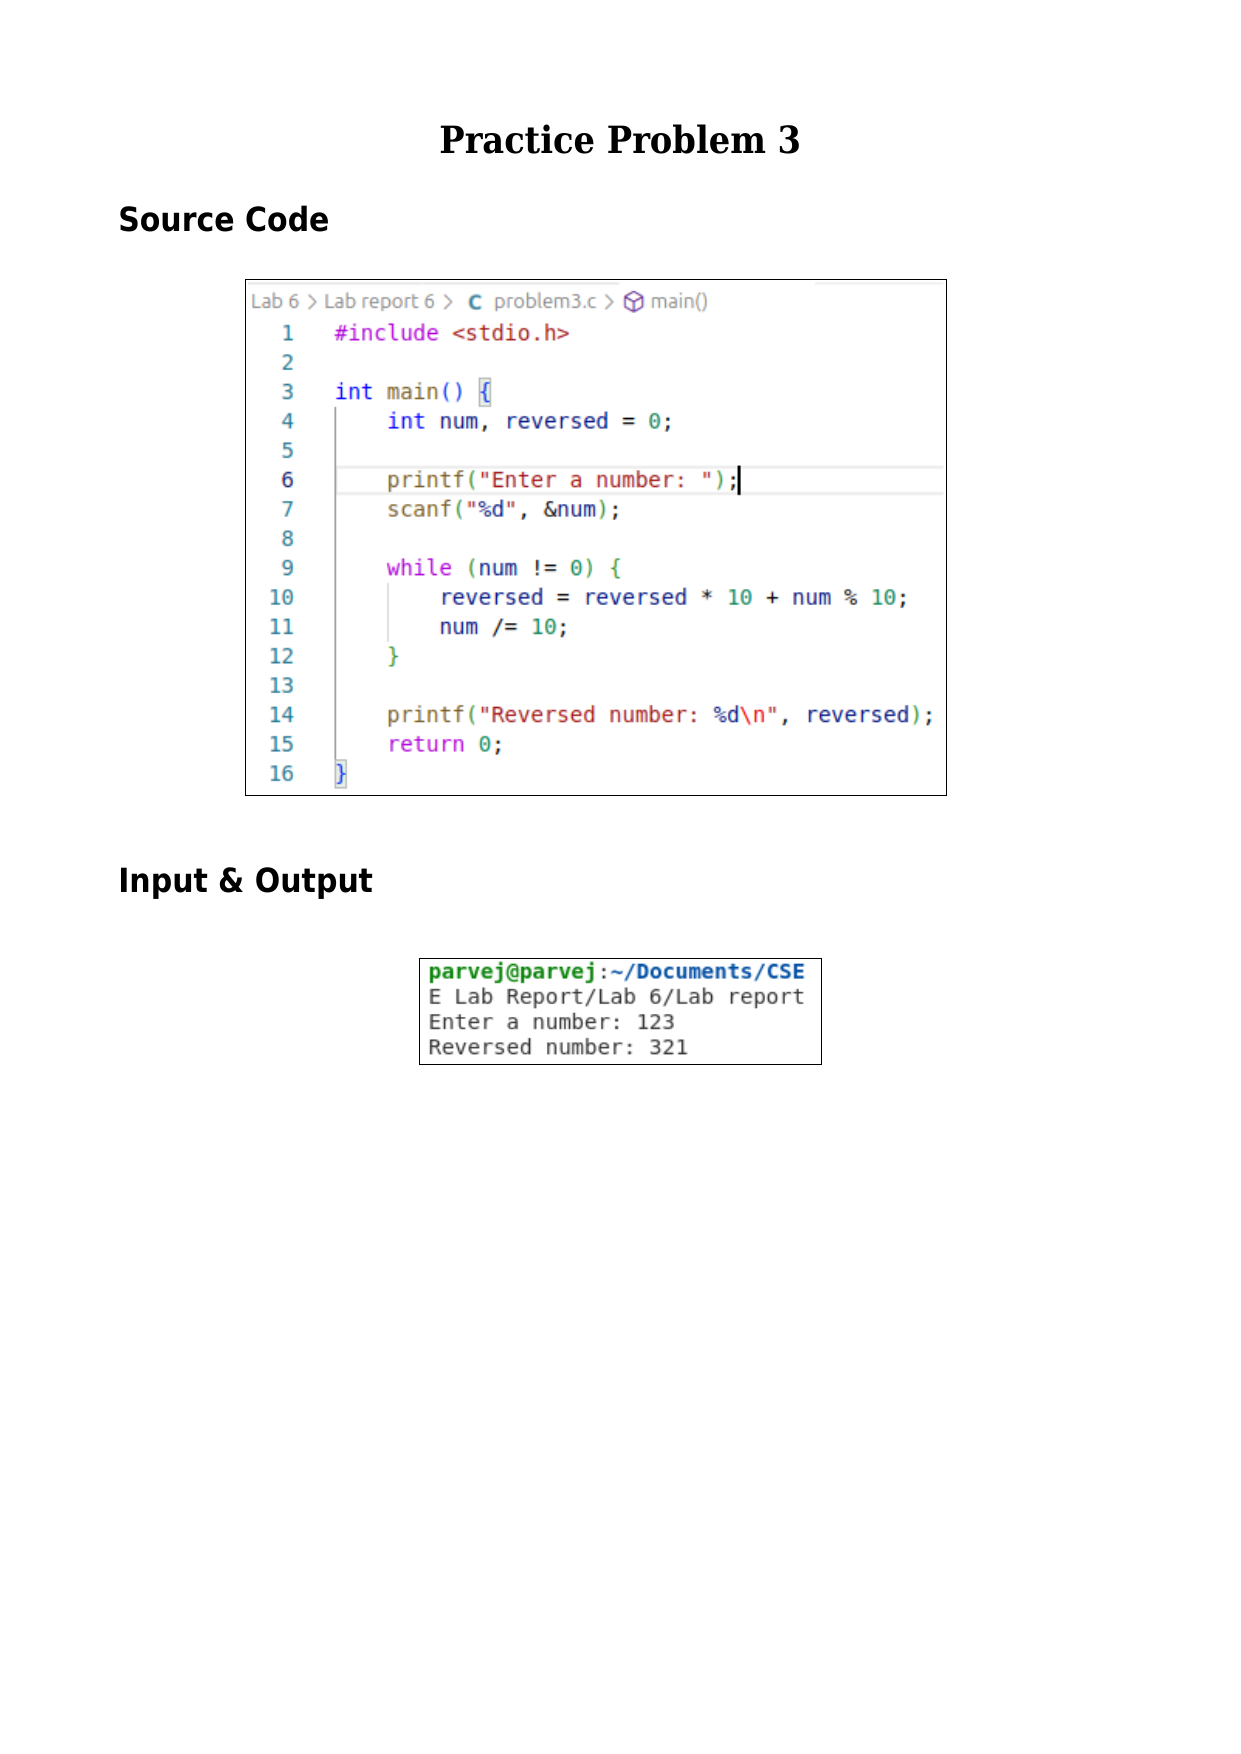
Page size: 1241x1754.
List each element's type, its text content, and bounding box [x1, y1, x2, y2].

text Input & Output [118, 861, 1122, 900]
picture [421, 961, 819, 1062]
picture [248, 282, 944, 792]
text Practice Problem 3 [118, 118, 1122, 162]
text Source Code [118, 201, 1122, 239]
